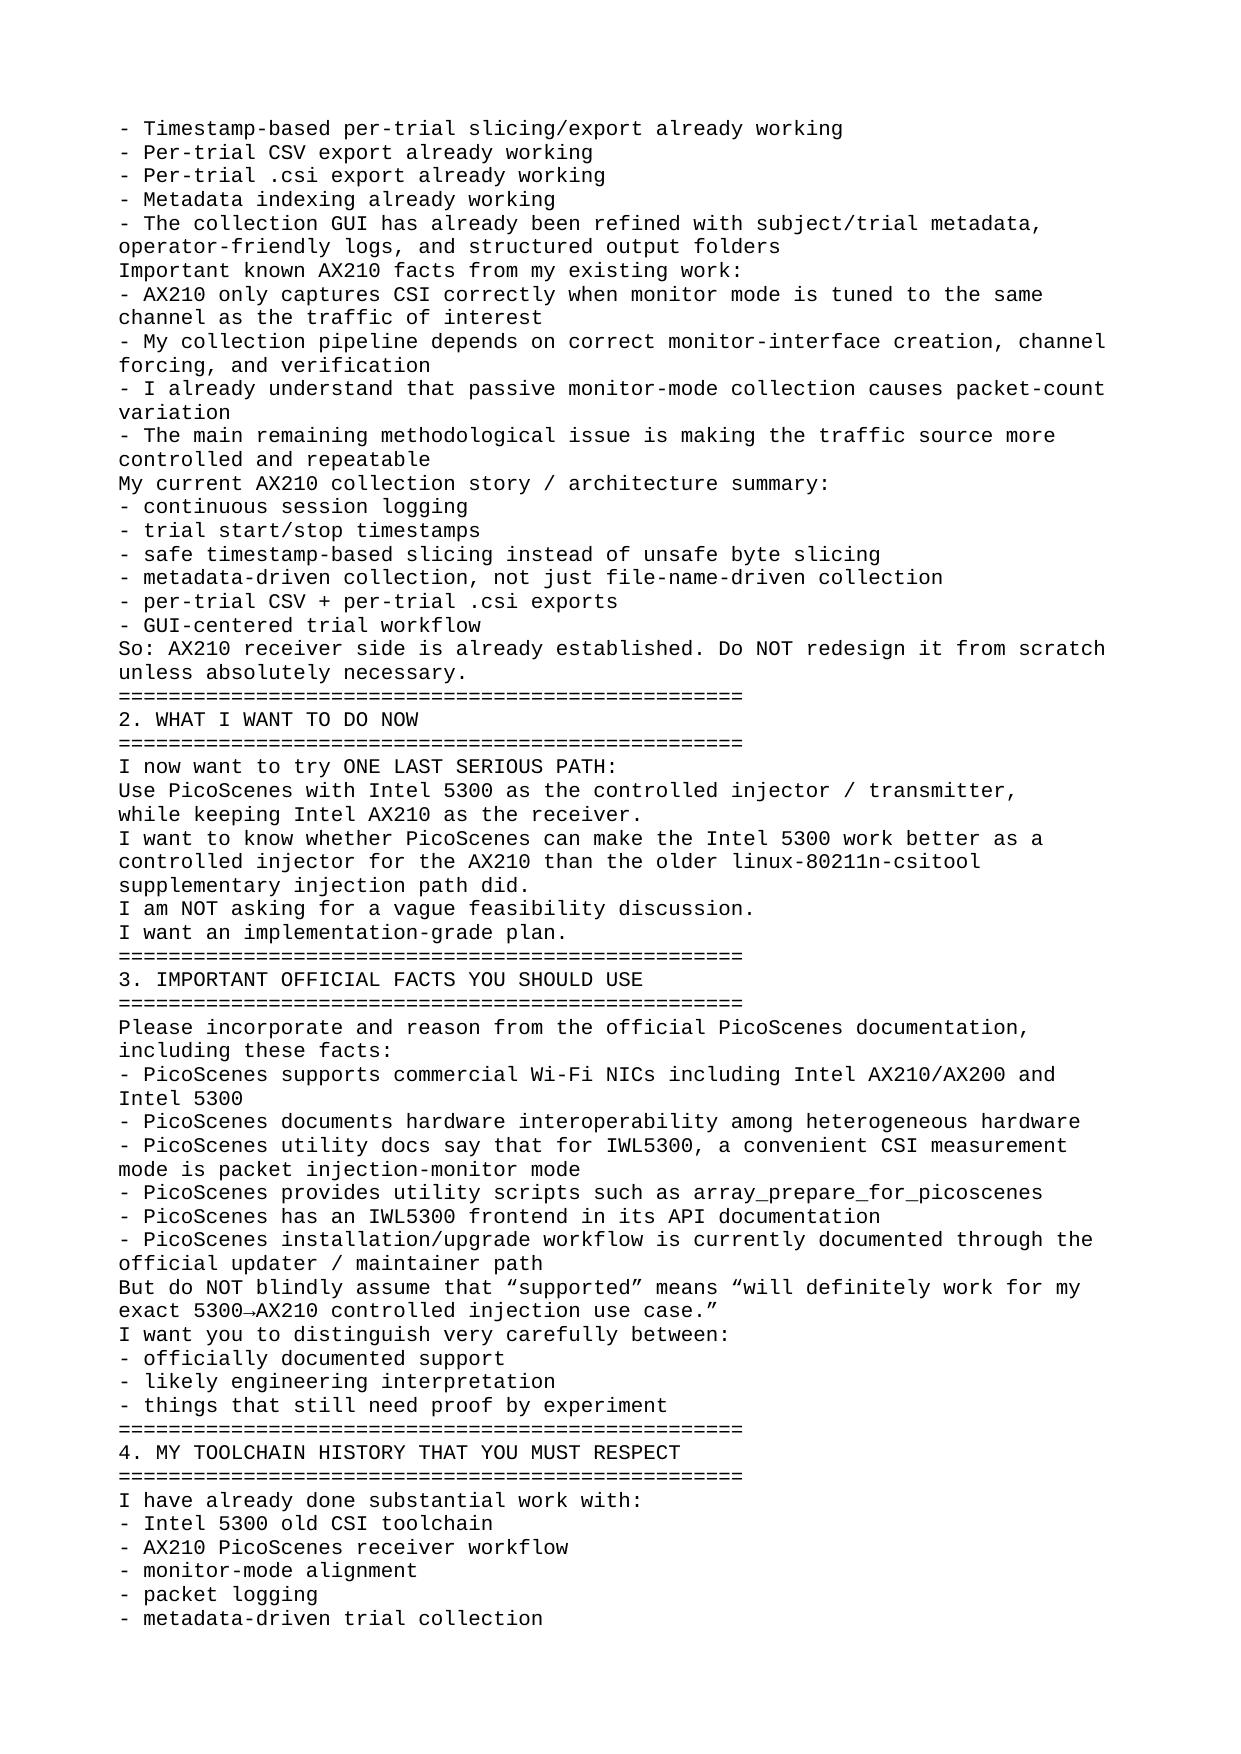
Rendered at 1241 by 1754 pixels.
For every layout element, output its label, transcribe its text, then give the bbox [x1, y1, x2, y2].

text So: AX210 receiver side is already established. Do NOT redesign it from scratch unless absolutely necessary. [118, 638, 1122, 686]
text I want an implementation-grade plan. [118, 922, 1122, 946]
text 3. IMPORTANT OFFICIAL FACTS YOU SHOULD USE [118, 969, 1122, 993]
text - I already understand that passive monitor-mode collection causes packet-count variation [118, 378, 1122, 426]
text - My collection pipeline depends on correct monitor-interface creation, channel forcing, and verification [118, 331, 1122, 378]
text ================================================== [118, 1466, 1122, 1489]
text - continuous session logging [118, 496, 1122, 520]
text - The main remaining methodological issue is making the traffic source more controlled and repeatable [118, 426, 1122, 473]
text - AX210 only captures CSI correctly when monitor mode is tuned to the same channel as the traffic of interest [118, 284, 1122, 331]
text while keeping Intel AX210 as the receiver. [118, 804, 1122, 827]
text My current AX210 collection story / architecture summary: [118, 473, 1122, 496]
text - Intel 5300 old CSI toolchain [118, 1513, 1122, 1537]
text - PicoScenes supports commercial Wi-Fi NICs including Intel AX210/AX200 and Intel 5300 [118, 1064, 1122, 1111]
text - metadata-driven trial collection [118, 1608, 1122, 1631]
text - per-trial CSV + per-trial .csi exports [118, 591, 1122, 615]
text - The collection GUI has already been refined with subject/trial metadata, operator-friendly logs, and structured output folders [118, 213, 1122, 260]
text But do NOT blindly assume that “supported” means “will definitely work for my exact 5300→AX210 controlled injection use case.” [118, 1277, 1122, 1324]
text - metadata-driven collection, not just file-name-driven collection [118, 567, 1122, 591]
text Important known AX210 facts from my existing work: [118, 260, 1122, 284]
text I have already done substantial work with: [118, 1489, 1122, 1513]
text - PicoScenes documents hardware interoperability among heterogeneous hardware [118, 1111, 1122, 1135]
text - GUI-centered trial workflow [118, 615, 1122, 638]
text - likely engineering interpretation [118, 1371, 1122, 1395]
text - packet logging [118, 1584, 1122, 1608]
text - monitor-mode alignment [118, 1561, 1122, 1584]
text - things that still need proof by experiment [118, 1395, 1122, 1419]
text ================================================== [118, 946, 1122, 969]
text - Metadata indexing already working [118, 189, 1122, 213]
text - PicoScenes installation/upgrade workflow is currently documented through the official updater / maintainer path [118, 1229, 1122, 1277]
text I am NOT asking for a vague feasibility discussion. [118, 898, 1122, 922]
text 4. MY TOOLCHAIN HISTORY THAT YOU MUST RESPECT [118, 1442, 1122, 1466]
text ================================================== [118, 1419, 1122, 1442]
text I want to know whether PicoScenes can make the Intel 5300 work better as a controlled injector for the AX210 than the older linux-80211n-csitool supplementary injection path did. [118, 827, 1122, 898]
text 2. WHAT I WANT TO DO NOW [118, 709, 1122, 733]
text ================================================== [118, 733, 1122, 757]
text - safe timestamp-based slicing instead of unsafe byte slicing [118, 544, 1122, 567]
text - trial start/stop timestamps [118, 520, 1122, 544]
text - PicoScenes provides utility scripts such as array_prepare_for_picoscenes [118, 1182, 1122, 1206]
text - PicoScenes has an IWL5300 frontend in its API documentation [118, 1206, 1122, 1229]
text - Per-trial CSV export already working [118, 142, 1122, 165]
text Please incorporate and reason from the official PicoScenes documentation, including these facts: [118, 1017, 1122, 1064]
text I want you to distinguish very carefully between: [118, 1324, 1122, 1348]
text I now want to try ONE LAST SERIOUS PATH: [118, 757, 1122, 780]
text - officially documented support [118, 1348, 1122, 1371]
text ================================================== [118, 993, 1122, 1017]
text ================================================== [118, 686, 1122, 709]
text - Timestamp-based per-trial slicing/export already working [118, 118, 1122, 142]
text - AX210 PicoScenes receiver workflow [118, 1537, 1122, 1561]
text - PicoScenes utility docs say that for IWL5300, a convenient CSI measurement mode is packet injection-monitor mode [118, 1135, 1122, 1182]
text - Per-trial .csi export already working [118, 165, 1122, 189]
text Use PicoScenes with Intel 5300 as the controlled injector / transmitter, [118, 780, 1122, 804]
